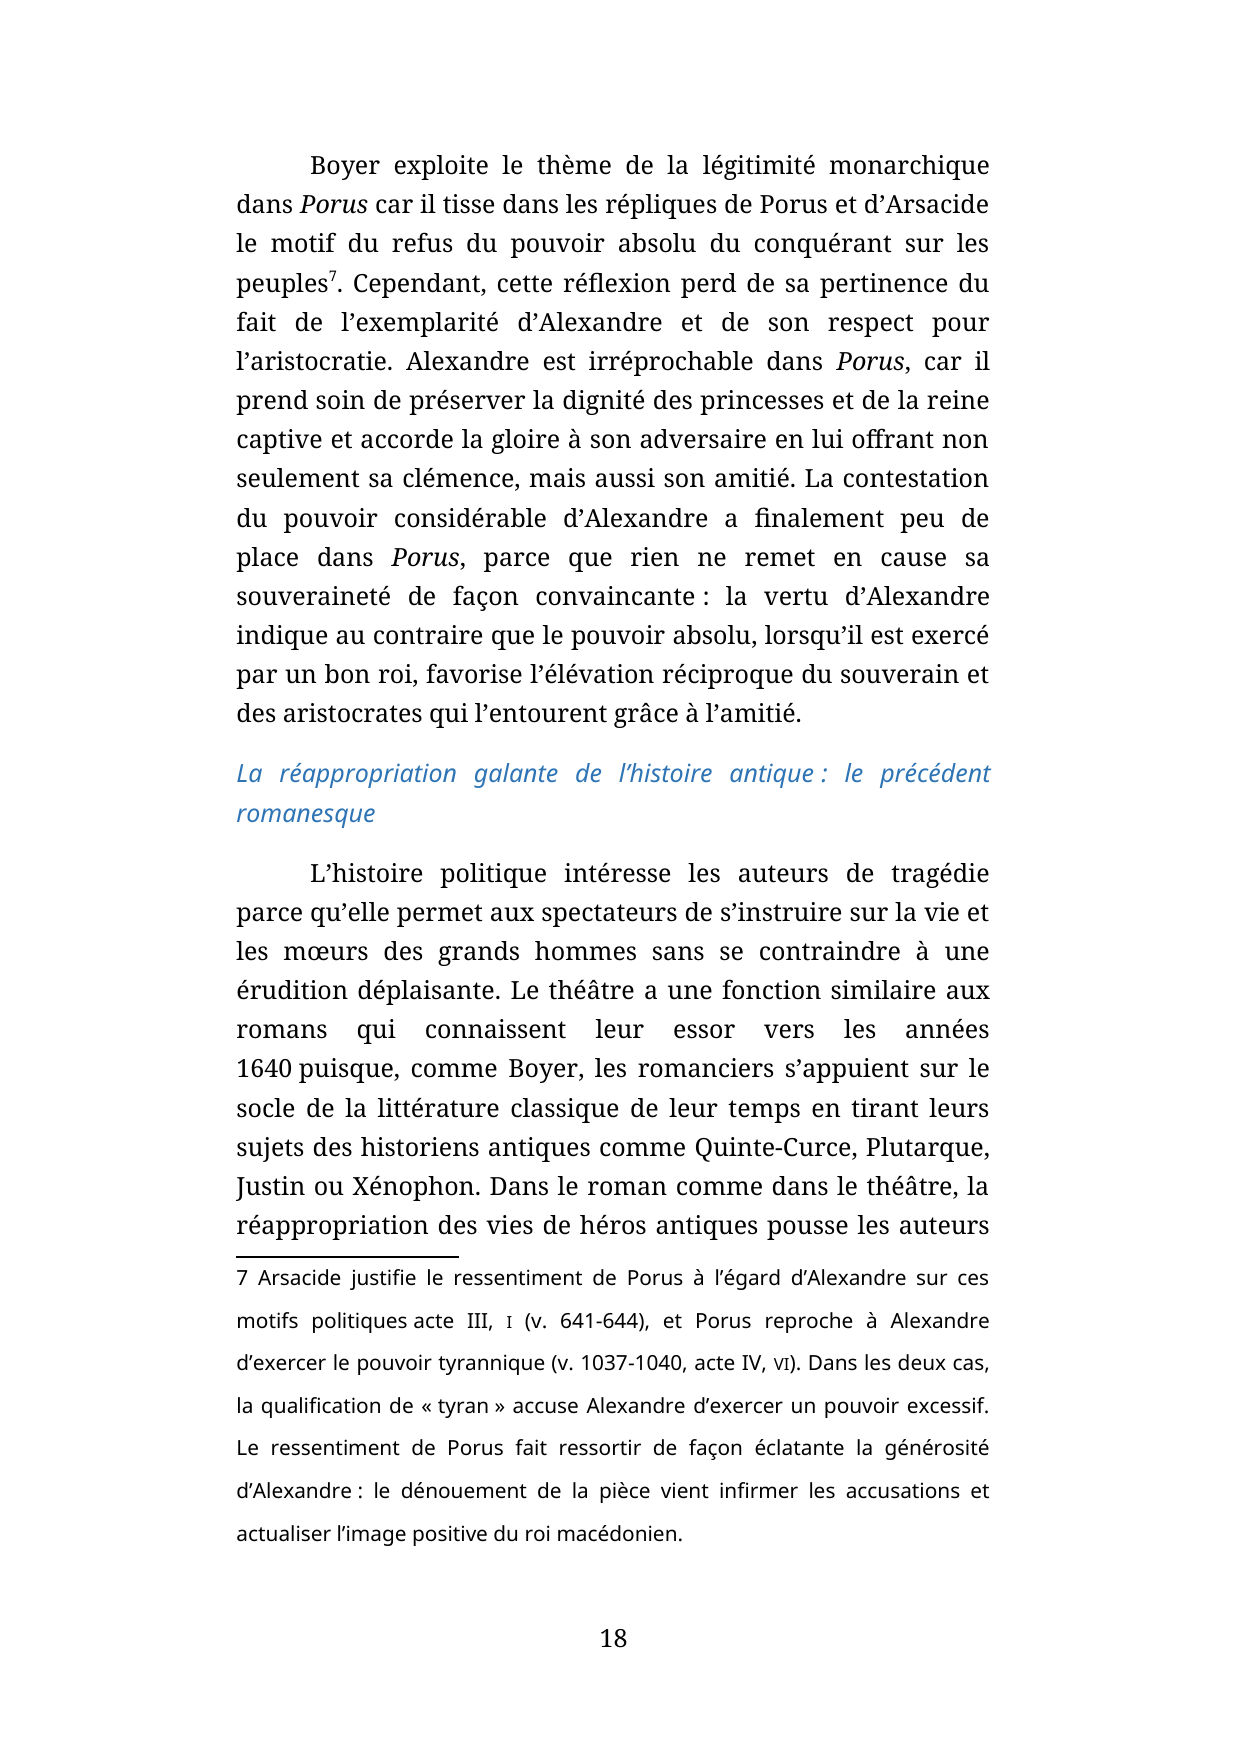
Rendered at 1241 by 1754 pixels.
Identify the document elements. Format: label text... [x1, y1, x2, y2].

subtitle La réappropriation galante de l’histoire antique : le précédent romanesque [236, 756, 990, 829]
text Boyer exploite le thème de la légitimité monarchique dans Porus car il tisse dans les répliques de Porus et d’Arsacide le motif du refus du pouvoir absolu du conquérant sur les peuples. Cependant, cette réflexion perd de sa pertinence du fait de l’exemplarité d’Alexandre et de son respect pour l’aristocratie. Alexandre est irréprochable dans Porus, car il prend soin de préserver la dignité des princesses et de la reine captive et accorde la gloire à son adversaire en lui offrant non seulement sa clémence, mais aussi son amitié. La contestation du pouvoir considérable d’Alexandre a finalement peu de place dans Porus, parce que rien ne remet en cause sa souveraineté de façon convaincante : la vertu d’Alexandre indique au contraire que le pouvoir absolu, lorsqu’il est exercé par un bon roi, favorise l’élévation réciproque du souverain et des aristocrates qui l’entourent grâce à l’amitié. [236, 148, 990, 730]
text L’histoire politique intéresse les auteurs de tragédie parce qu’elle permet aux spectateurs de s’instruire sur la vie et les mœurs des grands hommes sans se contraindre à une érudition déplaisante. Le théâtre a une fonction similaire aux romans qui connaissent leur essor vers les années 1640 puisque, comme Boyer, les romanciers s’appuient sur le socle de la littérature classique de leur temps en tirant leurs sujets des historiens antiques comme Quinte-Curce, Plutarque, Justin ou Xénophon. Dans le roman comme dans le théâtre, la réappropriation des vies de héros antiques pousse les auteurs [236, 855, 990, 1242]
text Arsacide justifie le ressentiment de Porus à l’égard d’Alexandre sur ces motifs politiques acte III, i (v. 641-644), et Porus reproche à Alexandre d’exercer le pouvoir tyrannique (v. 1037-1040, acte IV, vi). Dans les deux cas, la qualification de « tyran » accuse Alexandre d’exercer un pouvoir excessif. Le ressentiment de Porus fait ressortir de façon éclatante la générosité d’Alexandre : le dénouement de la pièce vient infirmer les accusations et actualiser l’image positive du roi macédonien. [236, 1263, 990, 1547]
